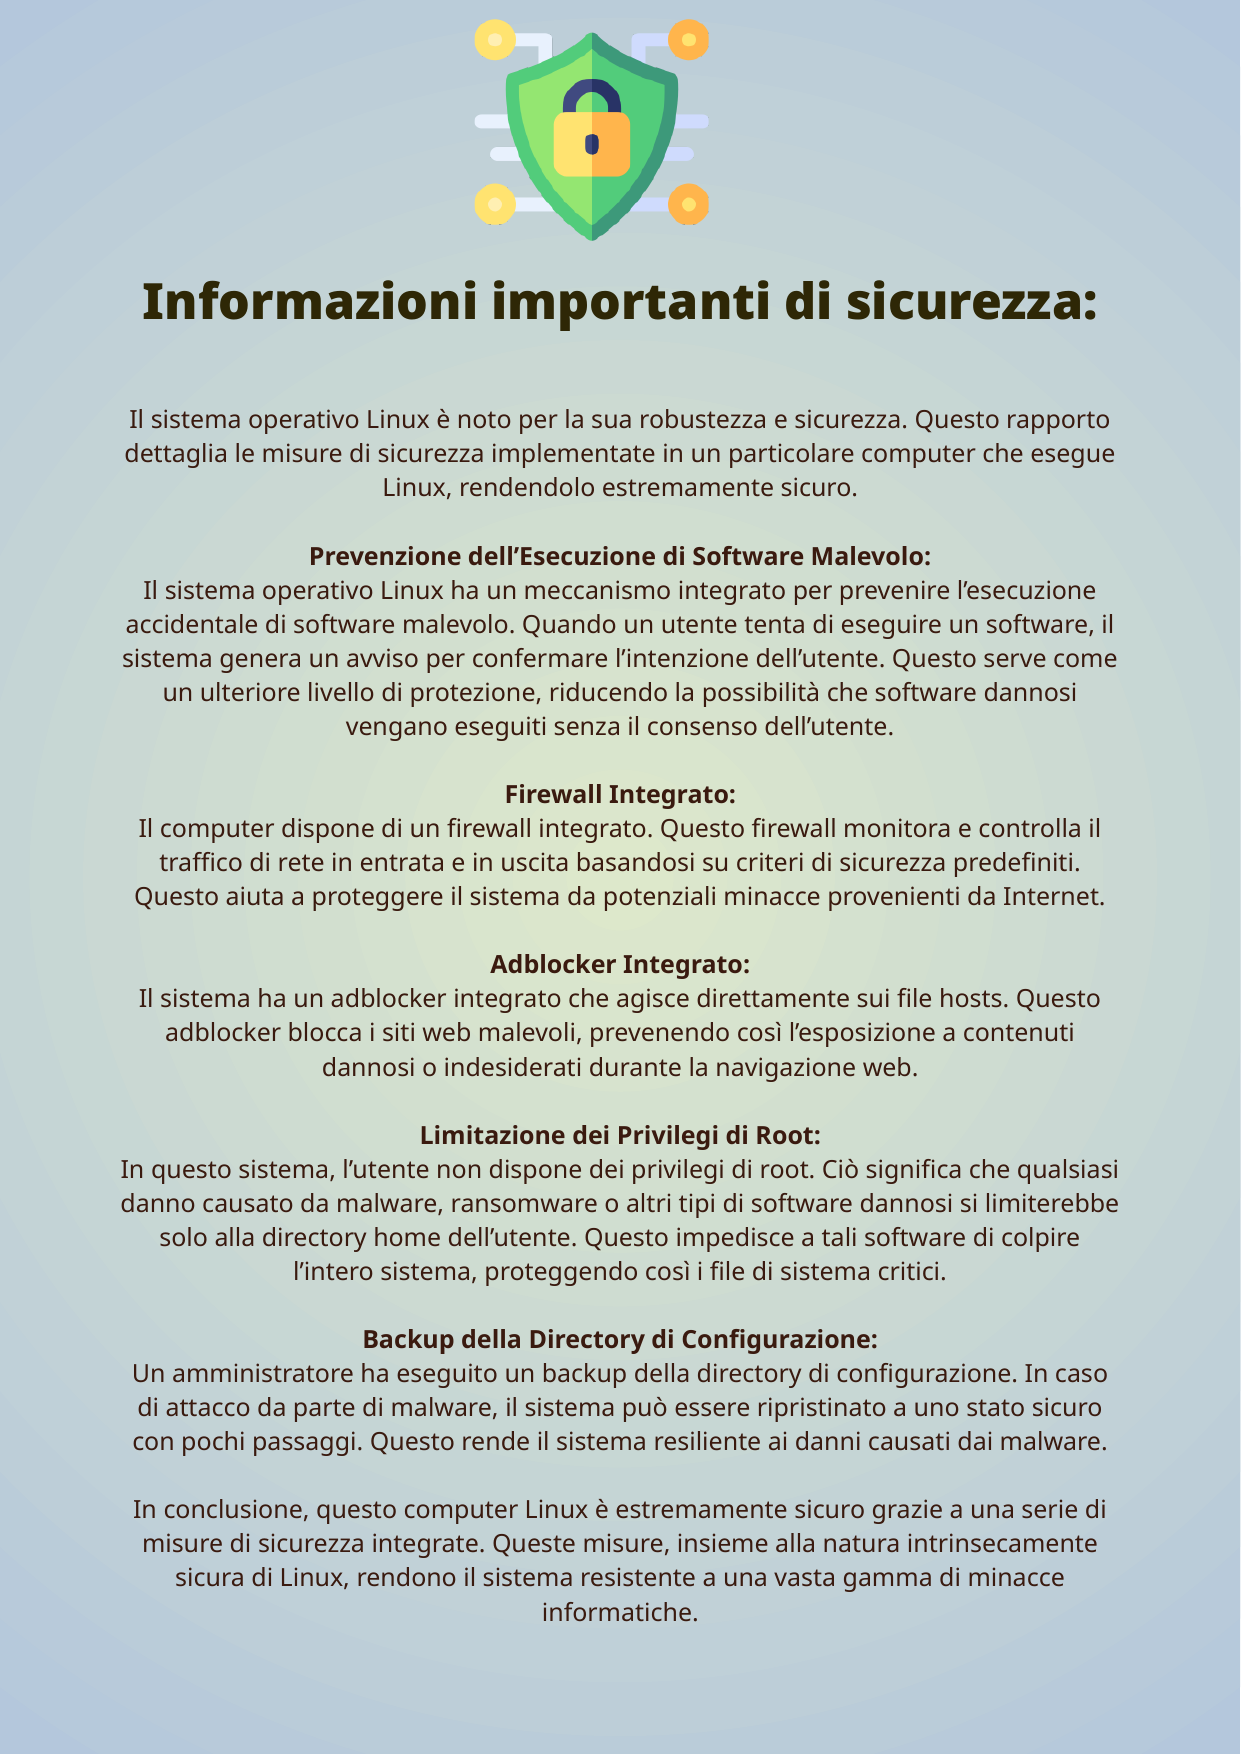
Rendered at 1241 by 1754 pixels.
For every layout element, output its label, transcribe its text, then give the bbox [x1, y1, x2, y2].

text Il sistema operativo Linux è noto per la sua robustezza e sicurezza. Questo rapporto dettaglia le misure di sicurezza implementate in un particolare computer che esegue Linux, rendendolo estremamente sicuro. [118, 402, 1122, 504]
text Backup della Directory di Configurazione: [118, 1322, 1122, 1356]
text Un amministratore ha eseguito un backup della directory di configurazione. In caso di attacco da parte di malware, il sistema può essere ripristinato a uno stato sicuro con pochi passaggi. Questo rende il sistema resiliente ai danni causati dai malware. [118, 1356, 1122, 1458]
text Limitazione dei Privilegi di Root: [118, 1117, 1122, 1151]
text Il sistema ha un adblocker integrato che agisce direttamente sui file hosts. Questo adblocker blocca i siti web malevoli, prevenendo così l’esposizione a contenuti dannosi o indesiderati durante la navigazione web. [118, 981, 1122, 1083]
text In conclusione, questo computer Linux è estremamente sicuro grazie a una serie di misure di sicurezza integrate. Queste misure, insieme alla natura intrinsecamente sicura di Linux, rendono il sistema resistente a una vasta gamma di minacce informatiche. [118, 1492, 1122, 1628]
text Il computer dispone di un firewall integrato. Questo firewall monitora e controlla il traffico di rete in entrata e in uscita basandosi su criteri di sicurezza predefiniti. Questo aiuta a proteggere il sistema da potenziali minacce provenienti da Internet. [118, 811, 1122, 913]
text Firewall Integrato: [118, 777, 1122, 811]
picture [474, 12, 709, 247]
text Informazioni importanti di sicurezza: [118, 266, 1122, 334]
text Prevenzione dell’Esecuzione di Software Malevolo: [118, 538, 1122, 572]
text Il sistema operativo Linux ha un meccanismo integrato per prevenire l’esecuzione accidentale di software malevolo. Quando un utente tenta di eseguire un software, il sistema genera un avviso per confermare l’intenzione dell’utente. Questo serve come un ulteriore livello di protezione, riducendo la possibilità che software dannosi vengano eseguiti senza il consenso dell’utente. [118, 572, 1122, 743]
text In questo sistema, l’utente non dispone dei privilegi di root. Ciò significa che qualsiasi danno causato da malware, ransomware o altri tipi di software dannosi si limiterebbe solo alla directory home dell’utente. Questo impedisce a tali software di colpire l’intero sistema, proteggendo così i file di sistema critici. [118, 1151, 1122, 1288]
text Adblocker Integrato: [118, 947, 1122, 981]
